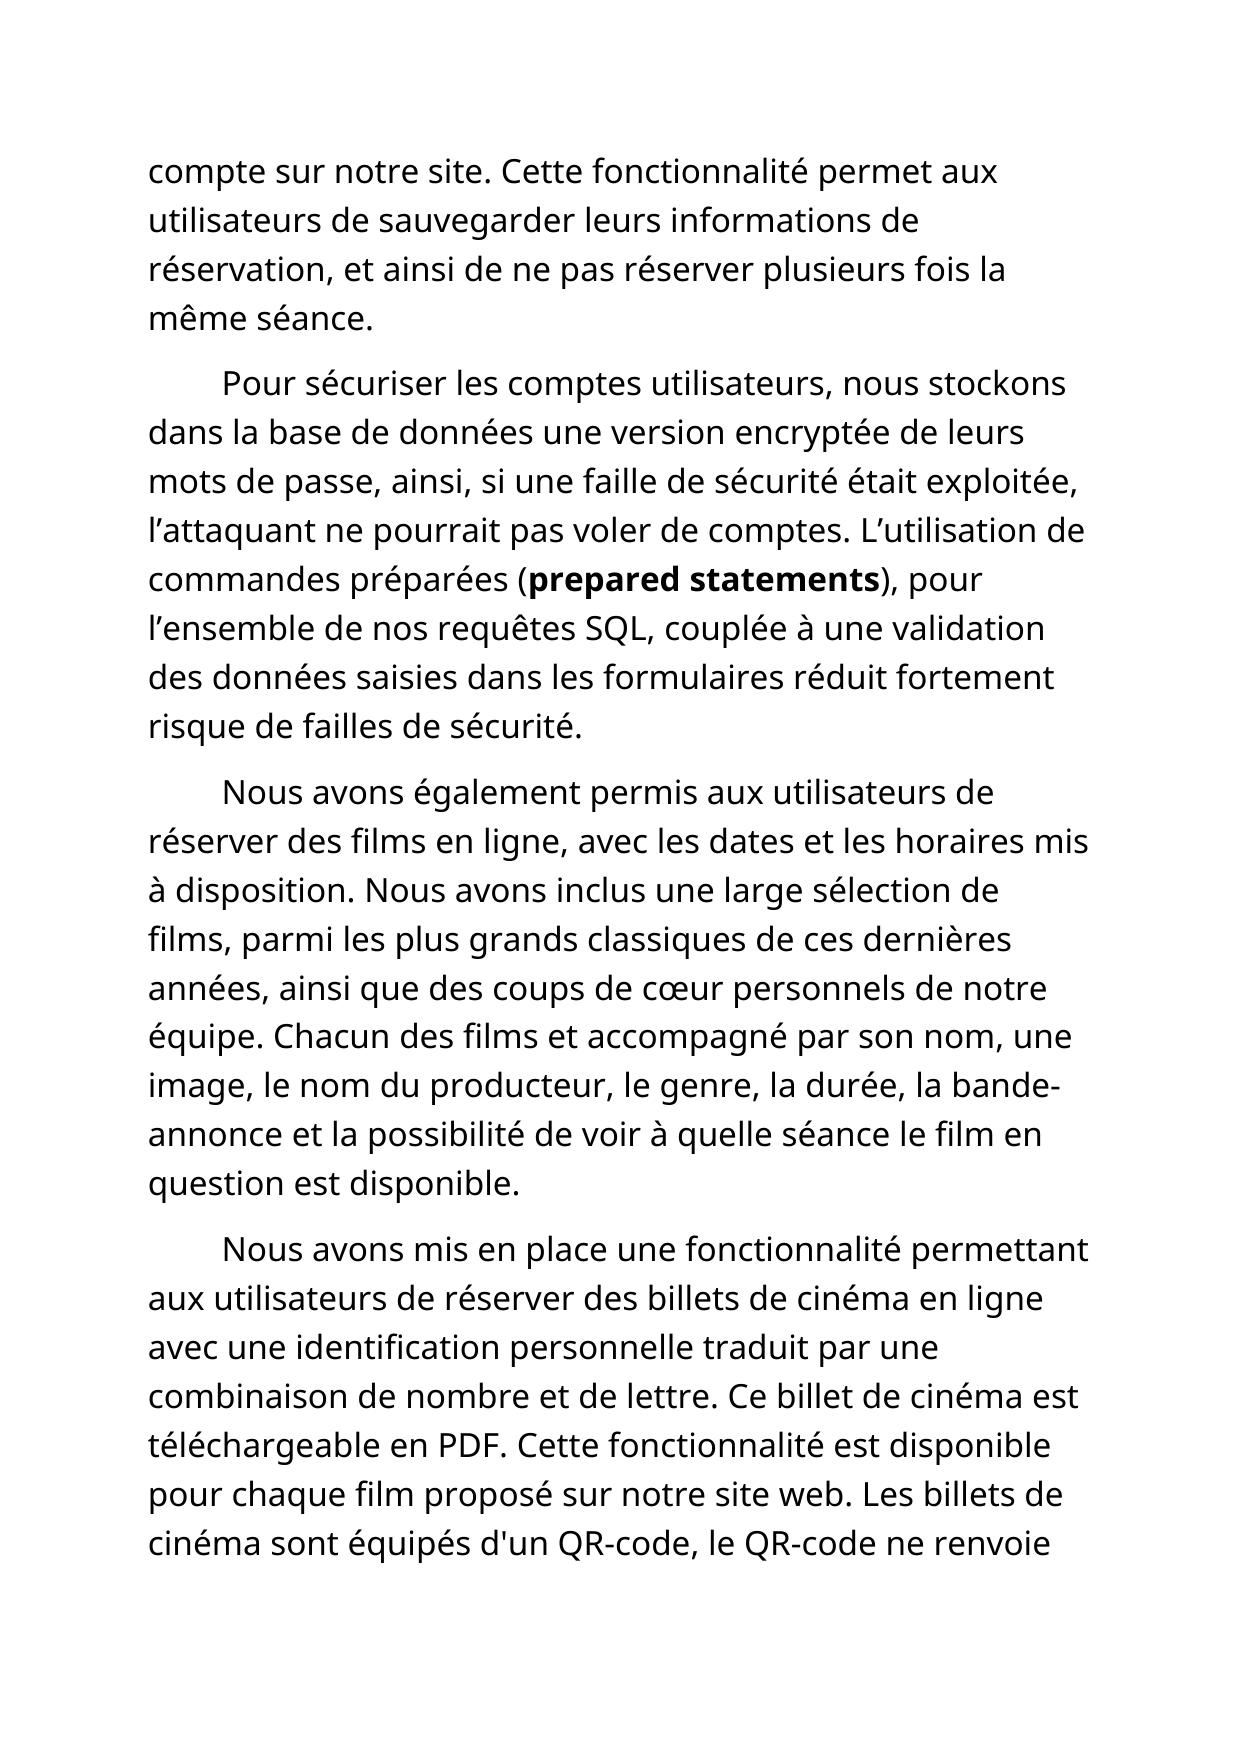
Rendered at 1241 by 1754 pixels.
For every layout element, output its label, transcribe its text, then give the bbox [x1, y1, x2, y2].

text compte sur notre site. Cette fonctionnalité permet aux utilisateurs de sauvegarder leurs informations de réservation, et ainsi de ne pas réserver plusieurs fois la même séance. [148, 148, 1093, 340]
text Pour sécuriser les comptes utilisateurs, nous stockons dans la base de données une version encryptée de leurs mots de passe, ainsi, si une faille de sécurité était exploitée, l’attaquant ne pourrait pas voler de comptes. L’utilisation de commandes préparées (prepared statements), pour l’ensemble de nos requêtes SQL, couplée à une validation des données saisies dans les formulaires réduit fortement risque de failles de sécurité. [148, 360, 1093, 748]
text Nous avons mis en place une fonctionnalité permettant aux utilisateurs de réserver des billets de cinéma en ligne avec une identification personnelle traduit par une combinaison de nombre et de lettre. Ce billet de cinéma est téléchargeable en PDF. Cette fonctionnalité est disponible pour chaque film proposé sur notre site web. Les billets de cinéma sont équipés d'un QR-code, le QR-code ne renvoie [148, 1226, 1093, 1565]
text Nous avons également permis aux utilisateurs de réserver des films en ligne, avec les dates et les horaires mis à disposition. Nous avons inclus une large sélection de films, parmi les plus grands classiques de ces dernières années, ainsi que des coups de cœur personnels de notre équipe. Chacun des films et accompagné par son nom, une image, le nom du producteur, le genre, la durée, la bande-annonce et la possibilité de voir à quelle séance le film en question est disponible. [148, 768, 1093, 1206]
